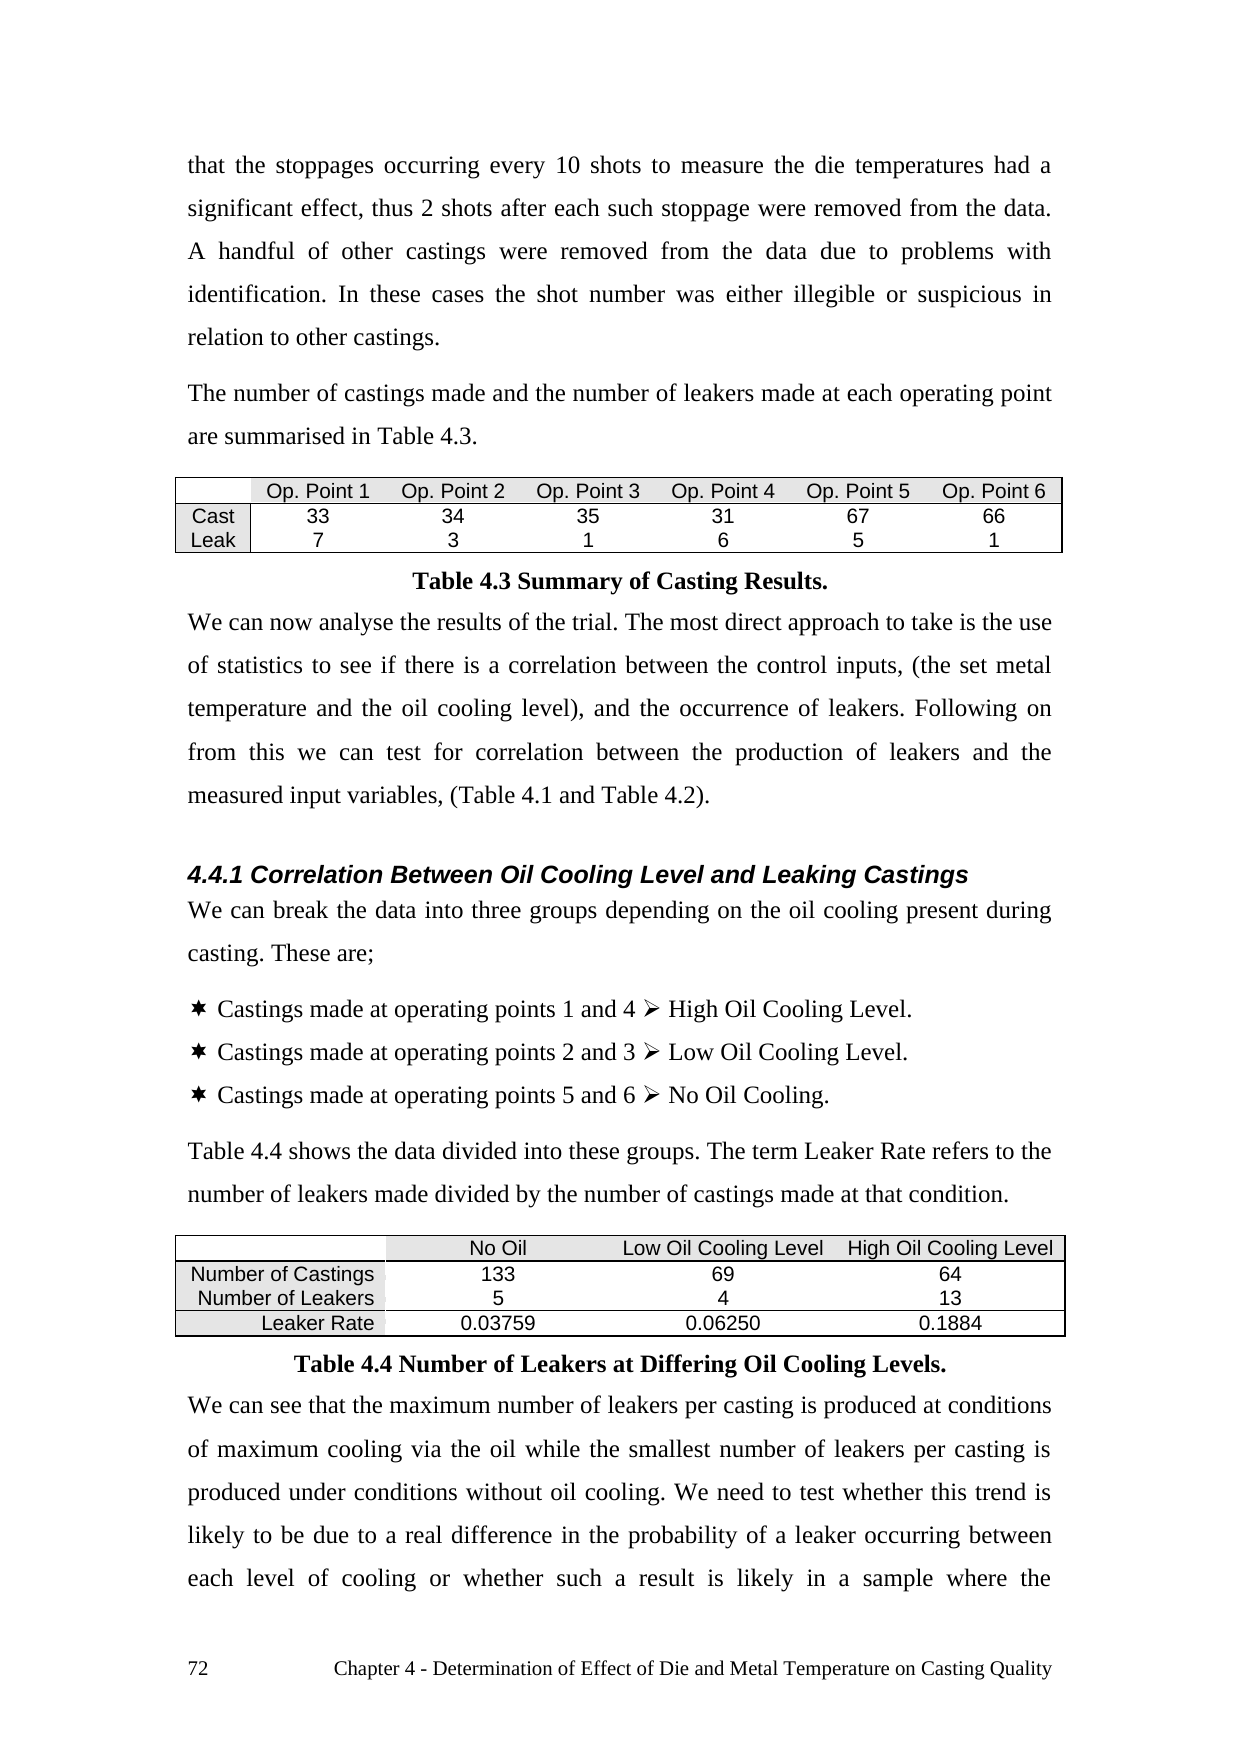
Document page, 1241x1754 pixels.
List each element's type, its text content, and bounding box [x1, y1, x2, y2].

table_header No Oil [386, 1236, 611, 1260]
table_cell 66 [926, 504, 1061, 528]
table_header High Oil Cooling Level [836, 1236, 1064, 1260]
table_header Op. Point 5 [791, 478, 926, 502]
table_cell Number of Leakers [176, 1286, 386, 1310]
table_cell 3 [386, 528, 521, 552]
table_cell 5 [386, 1286, 611, 1310]
table_header [176, 1236, 386, 1260]
table_cell 67 [791, 504, 926, 528]
table_cell 13 [836, 1286, 1064, 1310]
text Table 4.4 Number of Leakers at Differing Oil Cooling Levels. [187, 1349, 1053, 1378]
table_cell 4 [611, 1286, 836, 1310]
table_header [176, 478, 251, 502]
list Castings made at operating points 1 and 4 Ø High Oil Cooling Level. [187, 994, 1053, 1023]
text Table 4 .4 shows the data divided into these groups. The term Leaker Rate refers to the number of leakers made divided by the number of castings made at that condition. [187, 1136, 1053, 1208]
table_cell 0.03759 [386, 1311, 611, 1335]
text Table 4.3 Summary of Casting Results. [187, 566, 1053, 595]
table_cell Cast [176, 504, 250, 528]
list Castings made at operating points 2 and 3 Ø Low Oil Cooling Level. [187, 1037, 1053, 1066]
text The number of castings made and the number of leakers made at each operating point are summarised in Table 4 .3. [187, 378, 1053, 450]
text We can now analyse the results of the trial. The most direct approach to take is the use of statistics to see if there is a correlation between the control inputs, (the set metal temperature and the oil cooling level), and the occurrence of leakers. Following on from this we can test for correlation between the production of leakers and the measured input variables, (Table 4 .1 and Table 4 .2). [187, 607, 1053, 808]
table_cell 1 [926, 528, 1061, 552]
table_cell 35 [521, 504, 656, 528]
table_header Op. Point 1 [251, 478, 386, 502]
table_cell 34 [386, 504, 521, 528]
table_cell Leaker Rate [176, 1311, 386, 1335]
table_cell 6 [656, 528, 791, 552]
table_cell 133 [386, 1262, 611, 1286]
table_header Op. Point 2 [386, 478, 521, 502]
subtitle Correlation Between Oil Cooling Level and Leaking Castings [187, 860, 1053, 889]
table_cell 33 [251, 504, 386, 528]
table_header Op. Point 6 [926, 478, 1061, 502]
table_cell Number of Castings [176, 1262, 386, 1286]
table_header Op. Point 4 [656, 478, 791, 502]
table_cell 7 [251, 528, 386, 552]
text that the stoppages occurring every 10 shots to measure the die temperatures had a significant effect, thus 2 shots after each such stoppage were removed from the data. A handful of other castings were removed from the data due to problems with identification. In these cases the shot number was either illegible or suspicious in relation to other castings. [187, 150, 1053, 351]
table_cell 64 [836, 1262, 1064, 1286]
table_header Low Oil Cooling Level [611, 1236, 836, 1260]
table_header Op. Point 3 [521, 478, 656, 502]
table_cell 1 [521, 528, 656, 552]
table_cell 0.1884 [836, 1311, 1064, 1335]
table_cell Leak [176, 528, 250, 552]
table_cell 0.06250 [611, 1311, 836, 1335]
text We can see that the maximum number of leakers per casting is produced at conditions of maximum cooling via the oil while the smallest number of leakers per casting is produced under conditions without oil cooling. We need to test whether this trend is likely to be due to a real difference in the probability of a leaker occurring between each level of cooling or whether such a result is likely in a sample where the [187, 1391, 1053, 1592]
table_cell 69 [611, 1262, 836, 1286]
table_cell 5 [791, 528, 926, 552]
table_cell 31 [656, 504, 791, 528]
list Castings made at operating points 5 and 6 Ø No Oil Cooling. [187, 1080, 1053, 1109]
text We can break the data into three groups depending on the oil cooling present during casting. These are; [187, 895, 1053, 967]
